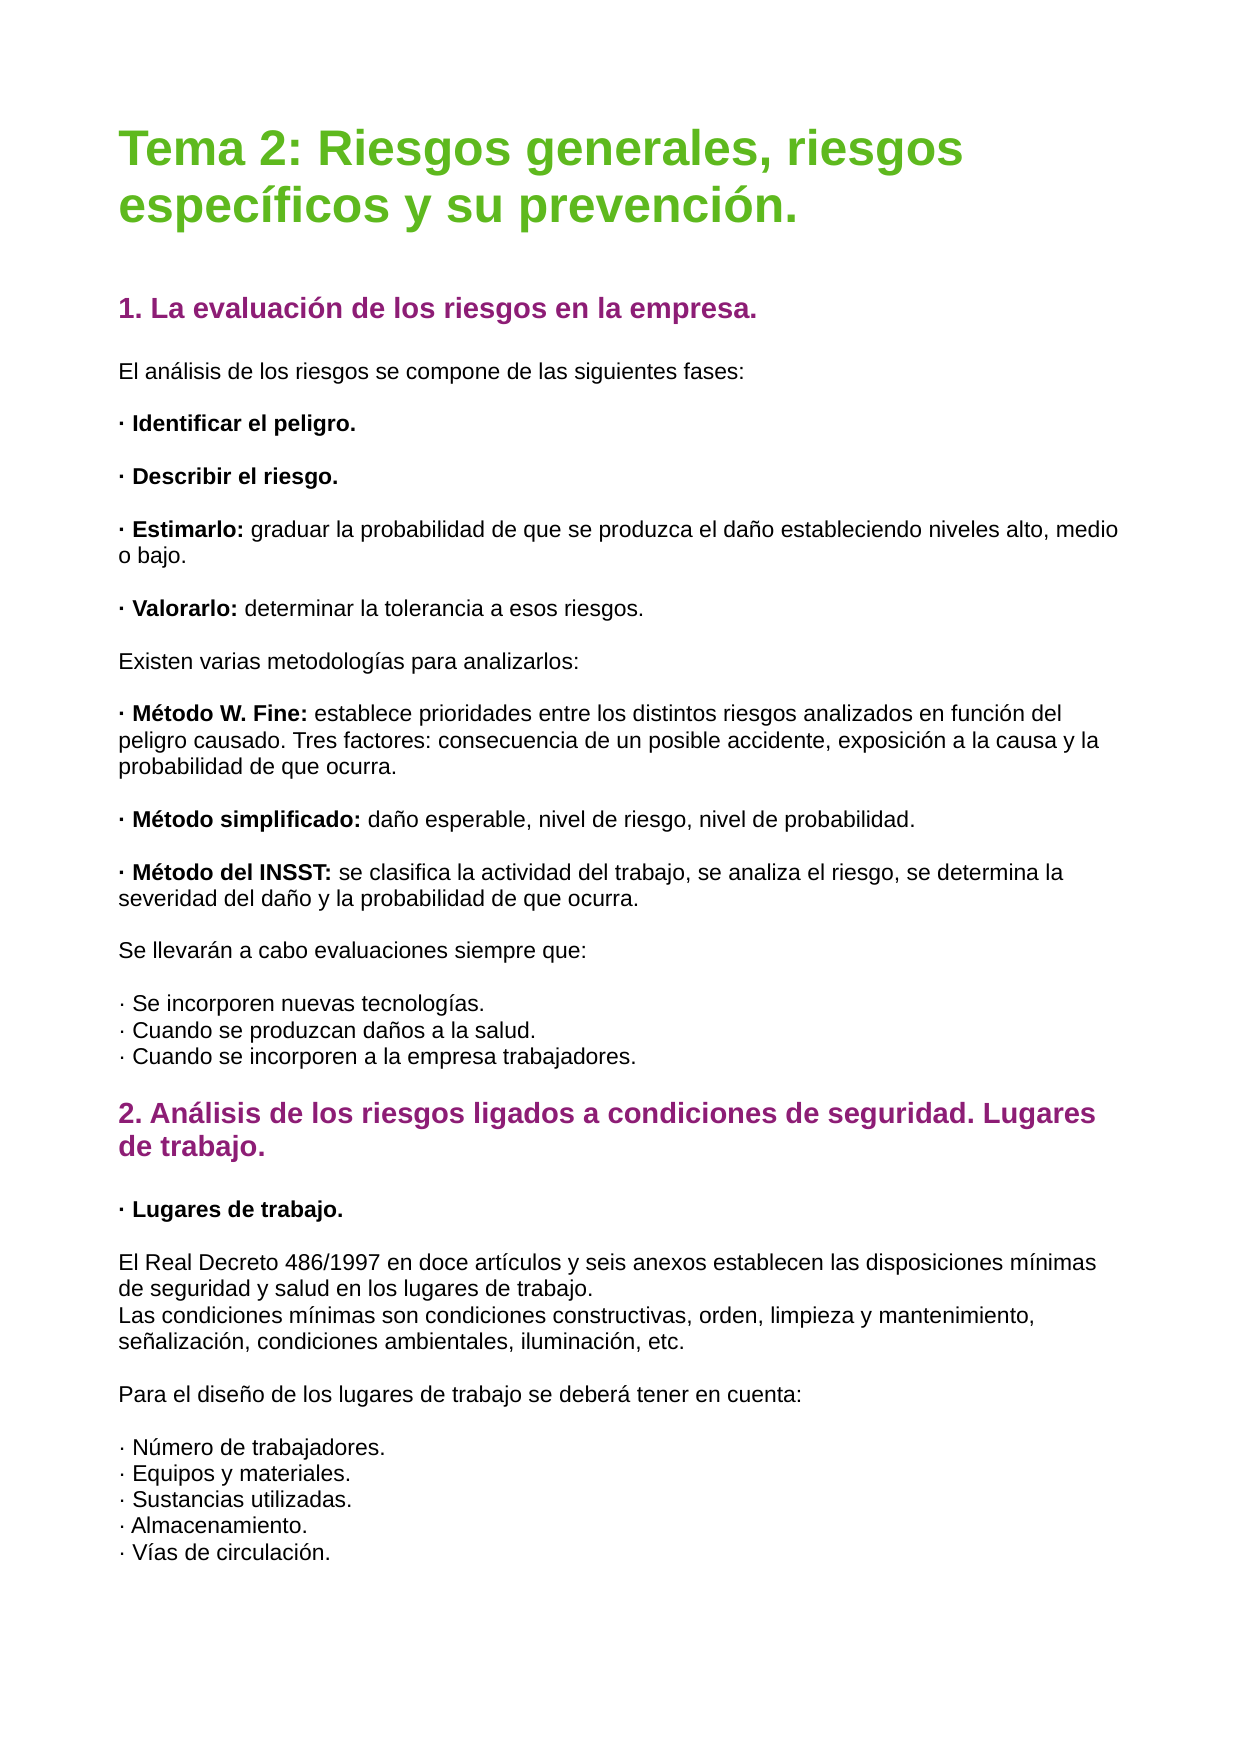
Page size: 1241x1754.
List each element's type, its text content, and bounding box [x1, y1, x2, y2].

text Las condiciones mínimas son condiciones constructivas, orden, limpieza y mantenimiento, señalización, condiciones ambientales, iluminación, etc. [118, 1302, 1122, 1354]
text El Real Decreto 486/1997 en doce artículos y seis anexos establecen las disposiciones mínimas de seguridad y salud en los lugares de trabajo. [118, 1249, 1122, 1302]
text Existen varias metodologías para analizarlos: [118, 648, 1122, 674]
text · Describir el riesgo. [118, 463, 1122, 489]
text · Cuando se produzcan daños a la salud. [118, 1017, 1122, 1043]
text · Identificar el peligro. [118, 410, 1122, 437]
text · Vías de circulación. [118, 1539, 1122, 1565]
text Tema 2: Riesgos generales, riesgos específicos y su prevención. [118, 118, 1122, 233]
text · Valorarlo: determinar la tolerancia a esos riesgos. [118, 595, 1122, 621]
text · Se incorporen nuevas tecnologías. [118, 990, 1122, 1017]
text · Método del INSST: se clasifica la actividad del trabajo, se analiza el riesgo, se determina la severidad del daño y la probabilidad de que ocurra. [118, 858, 1122, 911]
text 1. La evaluación de los riesgos en la empresa. [118, 291, 1122, 324]
text El análisis de los riesgos se compone de las siguientes fases: [118, 358, 1122, 384]
text · Sustancias utilizadas. [118, 1486, 1122, 1512]
text 2. Análisis de los riesgos ligados a condiciones de seguridad. Lugares de trabajo. [118, 1096, 1122, 1163]
text · Almacenamiento. [118, 1512, 1122, 1539]
text · Estimarlo: graduar la probabilidad de que se produzca el daño estableciendo niveles alto, medio o bajo. [118, 516, 1122, 568]
text · Método W. Fine: establece prioridades entre los distintos riesgos analizados en función del peligro causado. Tres factores: consecuencia de un posible accidente, exposición a la causa y la probabilidad de que ocurra. [118, 700, 1122, 779]
text · Lugares de trabajo. [118, 1196, 1122, 1223]
text Para el diseño de los lugares de trabajo se deberá tener en cuenta: [118, 1381, 1122, 1407]
text · Número de trabajadores. [118, 1433, 1122, 1460]
text Se llevarán a cabo evaluaciones siempre que: [118, 937, 1122, 964]
text · Método simplificado: daño esperable, nivel de riesgo, nivel de probabilidad. [118, 806, 1122, 832]
text · Equipos y materiales. [118, 1460, 1122, 1486]
text · Cuando se incorporen a la empresa trabajadores. [118, 1043, 1122, 1069]
